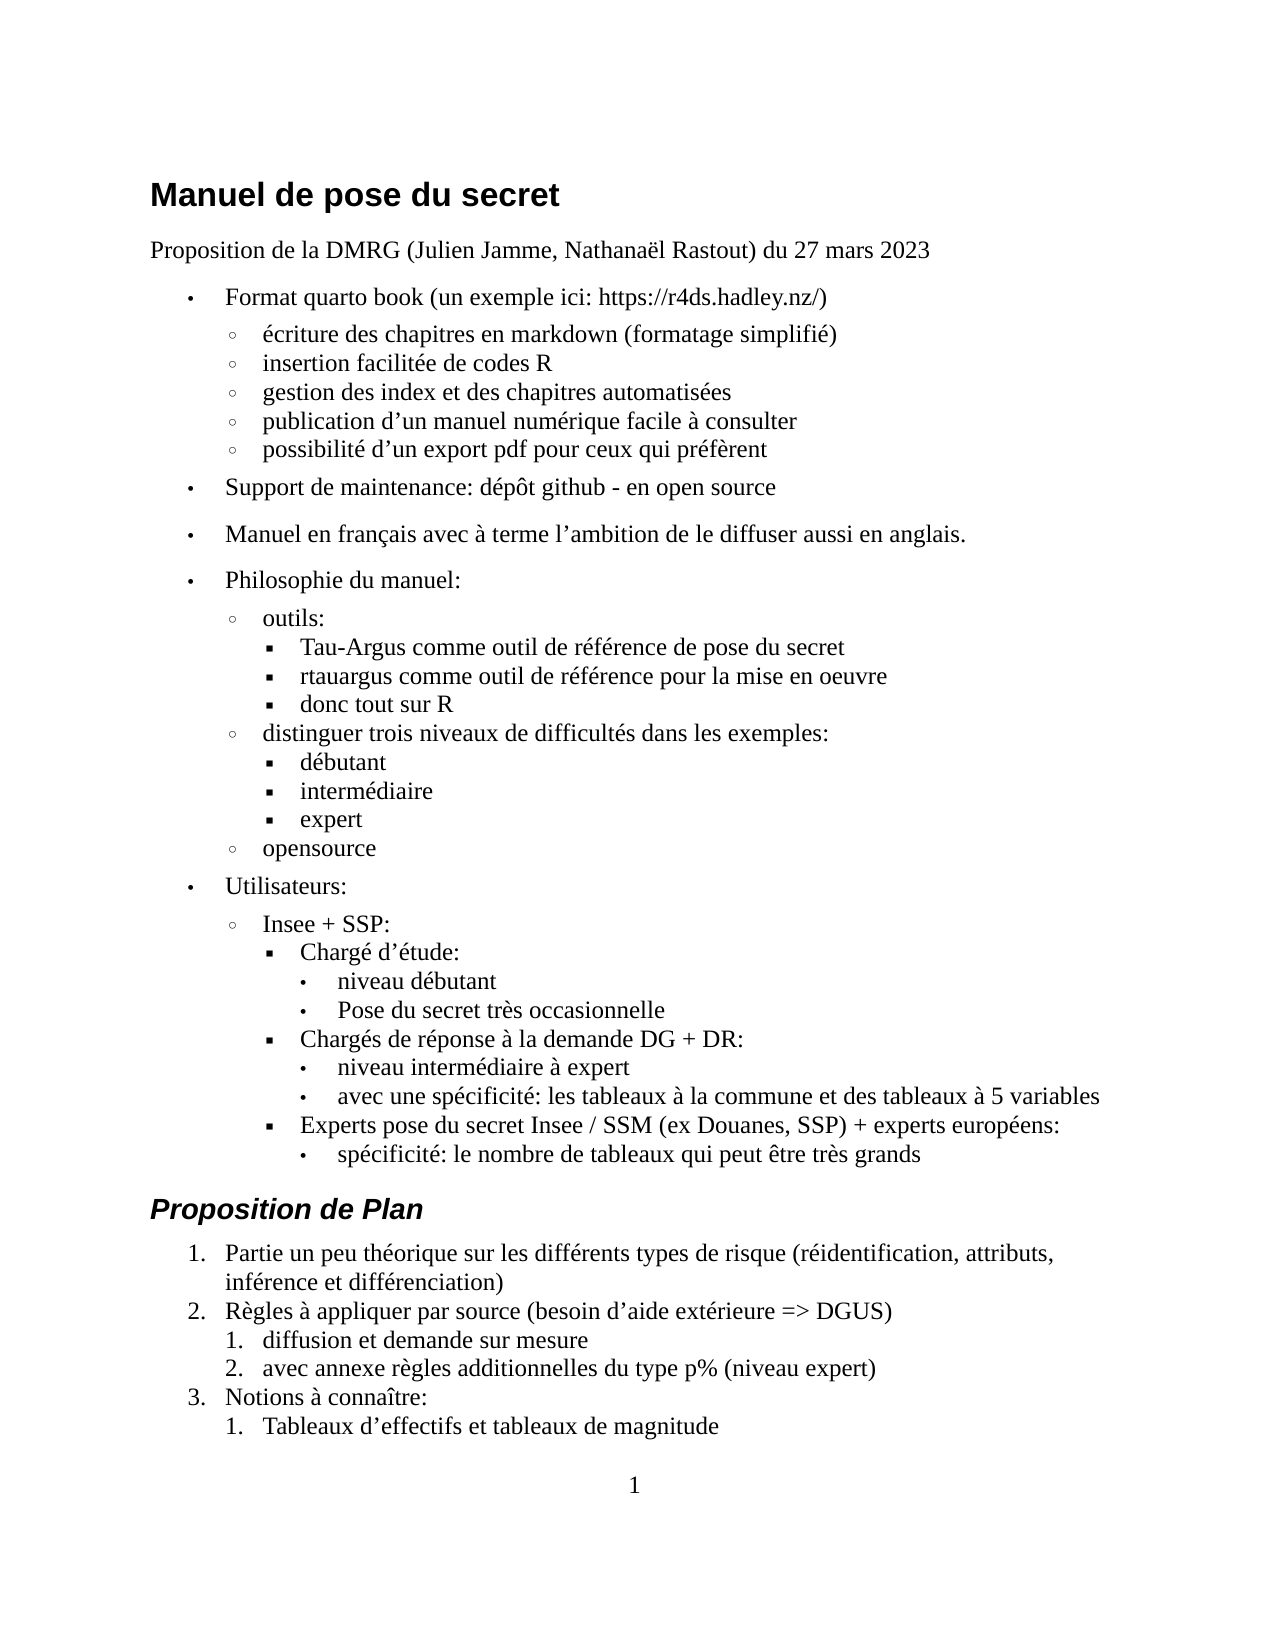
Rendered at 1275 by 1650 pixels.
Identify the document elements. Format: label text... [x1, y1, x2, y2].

list Tau-Argus comme outil de référence de pose du secret [262, 632, 1125, 661]
list niveau intermédiaire à expert [300, 1052, 1125, 1081]
list opensource [225, 833, 1125, 862]
subtitle Manuel de pose du secret [150, 175, 1125, 214]
list Partie un peu théorique sur les différents types de risque (réidentification, attributs, inférence et différenciation) [187, 1238, 1125, 1296]
list spécificité: le nombre de tableaux qui peut être très grands [300, 1139, 1125, 1167]
list avec une spécificité: les tableaux à la commune et des tableaux à 5 variables [300, 1081, 1125, 1110]
list rtauargus comme outil de référence pour la mise en oeuvre [262, 661, 1125, 689]
list intermédiaire [262, 776, 1125, 804]
list donc tout sur R [262, 689, 1125, 718]
list débutant [262, 747, 1125, 776]
list Format quarto book (un exemple ici: https://r4ds.hadley.nz/) [187, 282, 1125, 311]
list possibilité d’un export pdf pour ceux qui préfèrent [225, 434, 1125, 463]
text Proposition de la DMRG (Julien Jamme, Nathanaël Rastout) du 27 mars 2023 [150, 235, 1125, 264]
list Insee + SSP: [225, 909, 1125, 937]
list écriture des chapitres en markdown (formatage simplifié) [225, 319, 1125, 348]
list diffusion et demande sur mesure [225, 1325, 1125, 1353]
list Utilisateurs: [187, 871, 1125, 900]
list outils: [225, 603, 1125, 632]
list Règles à appliquer par source (besoin d’aide extérieure => DGUS) [187, 1296, 1125, 1325]
list Manuel en français avec à terme l’ambition de le diffuser aussi en anglais. [187, 519, 1125, 548]
list Experts pose du secret Insee / SSM (ex Douanes, SSP) + experts européens: [262, 1110, 1125, 1139]
list expert [262, 804, 1125, 833]
list Support de maintenance: dépôt github - en open source [187, 472, 1125, 501]
list Chargés de réponse à la demande DG + DR: [262, 1024, 1125, 1052]
list Chargé d’étude: [262, 937, 1125, 966]
list Pose du secret très occasionnelle [300, 995, 1125, 1024]
list avec annexe règles additionnelles du type p% (niveau expert) [225, 1353, 1125, 1382]
list publication d’un manuel numérique facile à consulter [225, 406, 1125, 434]
list Notions à connaître: [187, 1382, 1125, 1411]
list niveau débutant [300, 966, 1125, 995]
subtitle Proposition de Plan [150, 1192, 1125, 1226]
list insertion facilitée de codes R [225, 348, 1125, 377]
list gestion des index et des chapitres automatisées [225, 377, 1125, 406]
list Philosophie du manuel: [187, 566, 1125, 594]
list Tableaux d’effectifs et tableaux de magnitude [225, 1411, 1125, 1440]
list distinguer trois niveaux de difficultés dans les exemples: [225, 718, 1125, 747]
